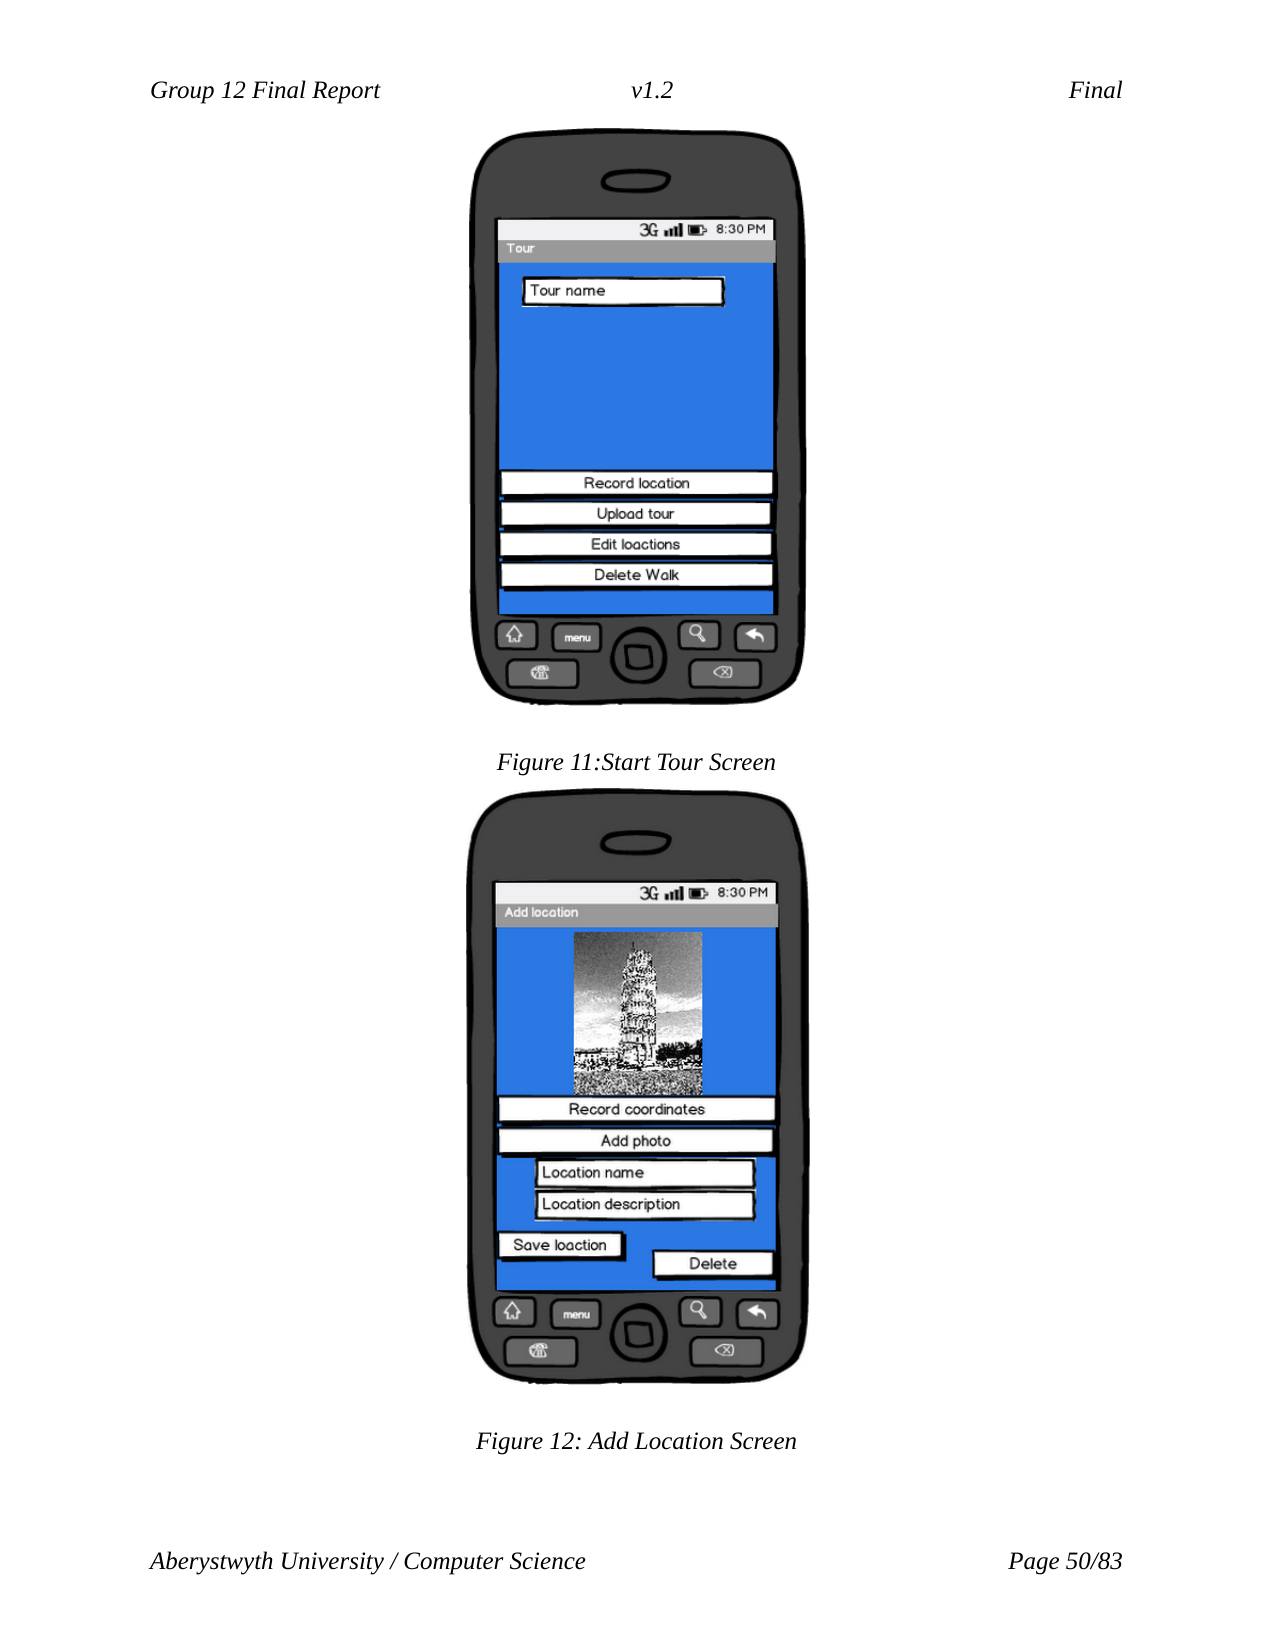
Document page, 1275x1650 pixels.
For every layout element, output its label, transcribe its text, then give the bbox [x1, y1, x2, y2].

picture [468, 128, 807, 706]
text Figure 12: Add Location Screen [150, 1426, 1125, 1454]
text Figure 11:Start Tour Screen [150, 747, 1125, 776]
picture [465, 788, 810, 1385]
